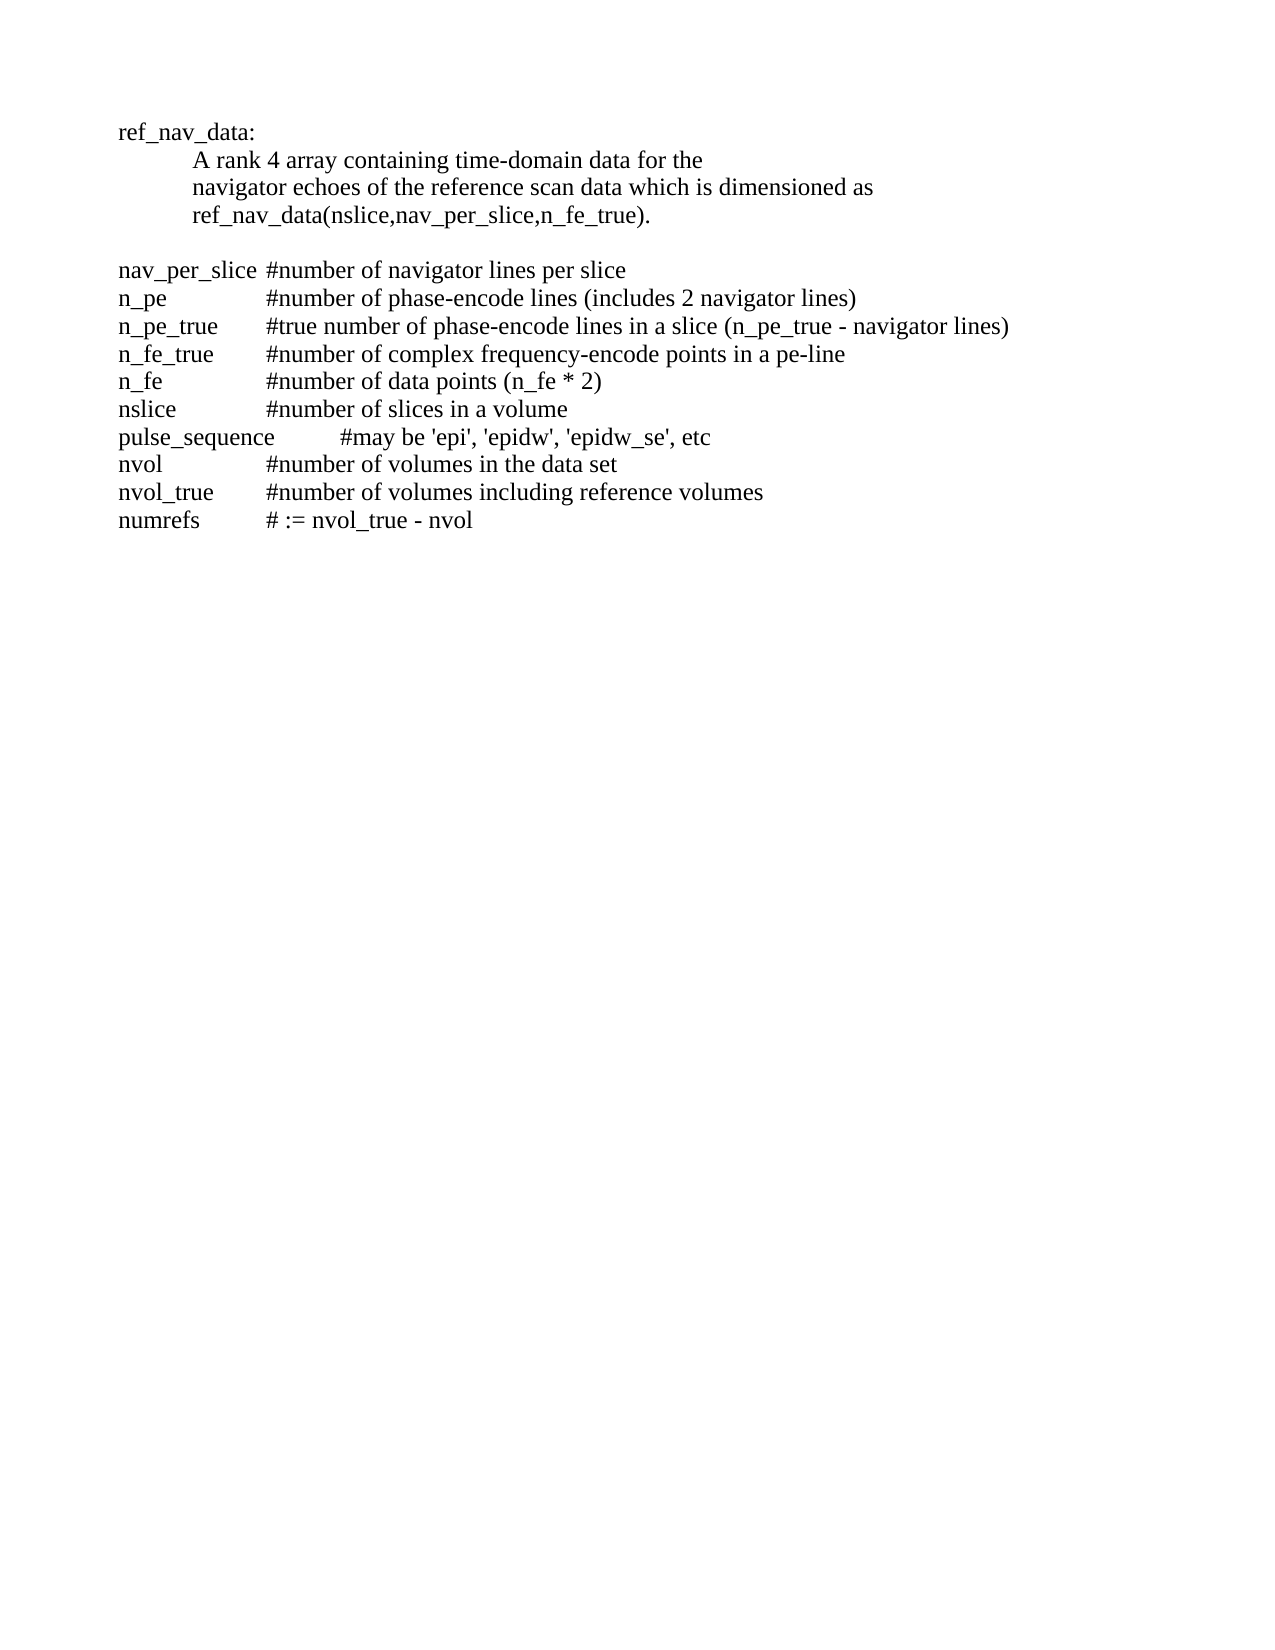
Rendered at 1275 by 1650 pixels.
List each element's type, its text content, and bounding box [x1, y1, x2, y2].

text numrefs # := nvol_true - nvol [118, 506, 1157, 534]
text ref_nav_data: [118, 118, 1157, 146]
text navigator echoes of the reference scan data which is dimensioned as [118, 173, 1157, 201]
text A rank 4 array containing time-domain data for the [118, 146, 1157, 173]
text n_pe_true #true number of phase-encode lines in a slice (n_pe_true - navigator lines) [118, 312, 1157, 340]
text ref_nav_data(nslice,nav_per_slice,n_fe_true). [118, 201, 1157, 229]
text n_pe #number of phase-encode lines (includes 2 navigator lines) [118, 284, 1157, 312]
text n_fe #number of data points (n_fe * 2) [118, 367, 1157, 395]
text nvol #number of volumes in the data set [118, 451, 1157, 478]
text nav_per_slice #number of navigator lines per slice [118, 257, 1157, 284]
text pulse_sequence #may be 'epi', 'epidw', 'epidw_se', etc [118, 423, 1157, 451]
text nvol_true #number of volumes including reference volumes [118, 478, 1157, 506]
text nslice #number of slices in a volume [118, 395, 1157, 423]
text n_fe_true #number of complex frequency-encode points in a pe-line [118, 340, 1157, 367]
